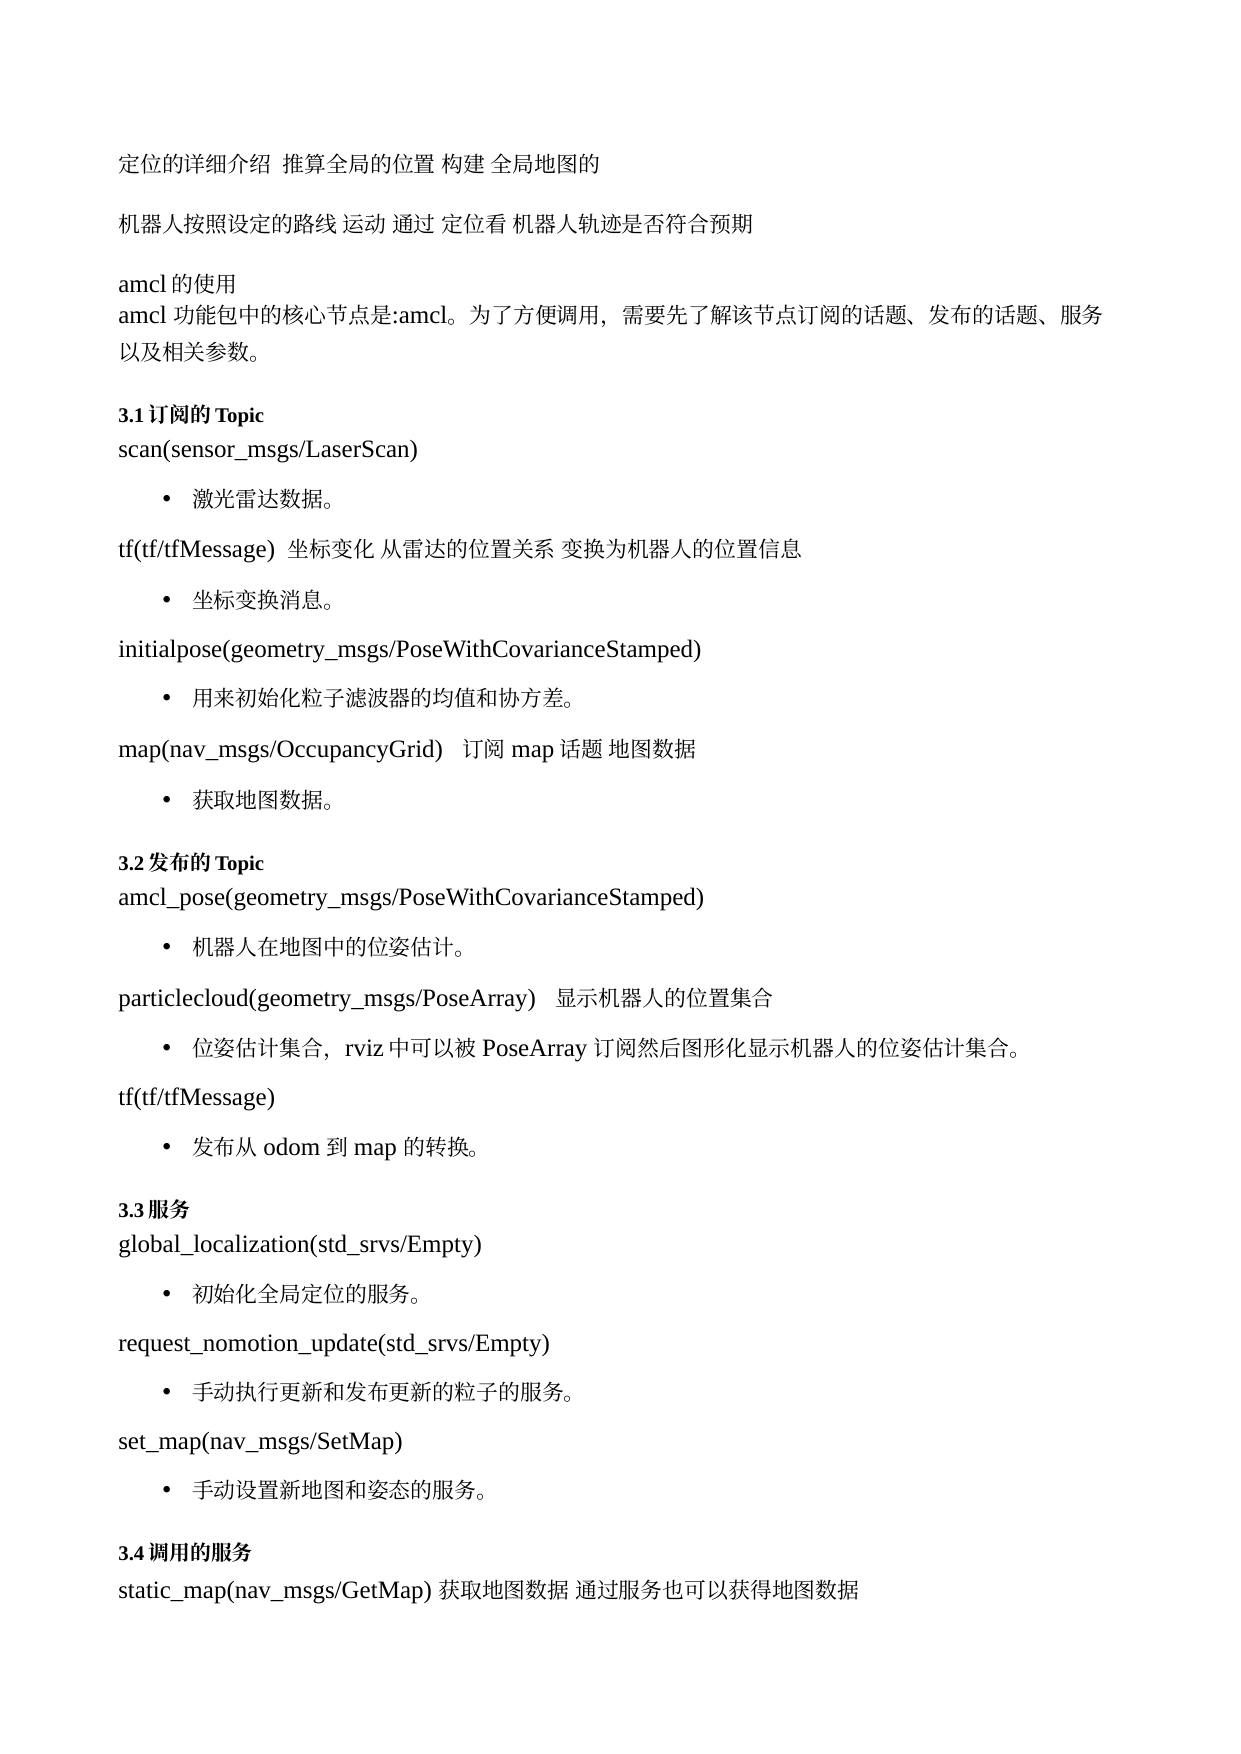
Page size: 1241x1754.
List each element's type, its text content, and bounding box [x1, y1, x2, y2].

list 手动设置新地图和姿态的服务。 [162, 1473, 1122, 1505]
text particlecloud(geometry_msgs/PoseArray) 显示机器人的位置集合 [118, 981, 1122, 1012]
subtitle 3.4调用的服务 [118, 1537, 1122, 1567]
text tf(tf/tfMessage) 坐标变化 从雷达的位置关系 变换为机器人的位置信息 [118, 533, 1122, 564]
text 机器人按照设定的路线 运动 通过 定位看 机器人轨迹是否符合预期 [118, 207, 1122, 238]
text request_nomotion_update(std_srvs/Empty) [118, 1328, 1122, 1356]
text amcl_pose(geometry_msgs/PoseWithCovarianceStamped) [118, 882, 1122, 911]
text 定位的详细介绍 推算全局的位置 构建 全局地图的 [118, 147, 1122, 178]
list 机器人在地图中的位姿估计。 [162, 930, 1122, 962]
list 发布从 odom 到 map 的转换。 [162, 1130, 1122, 1161]
text global_localization(std_srvs/Empty) [118, 1229, 1122, 1258]
list 位姿估计集合，rviz中可以被 PoseArray 订阅然后图形化显示机器人的位姿估计集合。 [162, 1032, 1122, 1063]
subtitle 3.1订阅的Topic [118, 398, 1122, 428]
text map(nav_msgs/OccupancyGrid) 订阅 map话题 地图数据 [118, 732, 1122, 764]
text amcl 功能包中的核心节点是:amcl。为了方便调用，需要先了解该节点订阅的话题、发布的话题、服务以及相关参数。 [118, 299, 1122, 366]
text set_map(nav_msgs/SetMap) [118, 1426, 1122, 1455]
subtitle 3.2发布的Topic [118, 846, 1122, 876]
list 手动执行更新和发布更新的粒子的服务。 [162, 1375, 1122, 1407]
text initialpose(geometry_msgs/PoseWithCovarianceStamped) [118, 634, 1122, 663]
list 初始化全局定位的服务。 [162, 1277, 1122, 1308]
text static_map(nav_msgs/GetMap) 获取地图数据 通过服务也可以获得地图数据 [118, 1573, 1122, 1604]
text amcl的使用 [118, 267, 1122, 299]
list 获取地图数据。 [162, 783, 1122, 814]
list 坐标变换消息。 [162, 583, 1122, 615]
text scan(sensor_msgs/LaserScan) [118, 434, 1122, 463]
subtitle 3.3服务 [118, 1193, 1122, 1223]
list 用来初始化粒子滤波器的均值和协方差。 [162, 682, 1122, 713]
list 激光雷达数据。 [162, 482, 1122, 513]
text tf(tf/tfMessage) [118, 1082, 1122, 1111]
